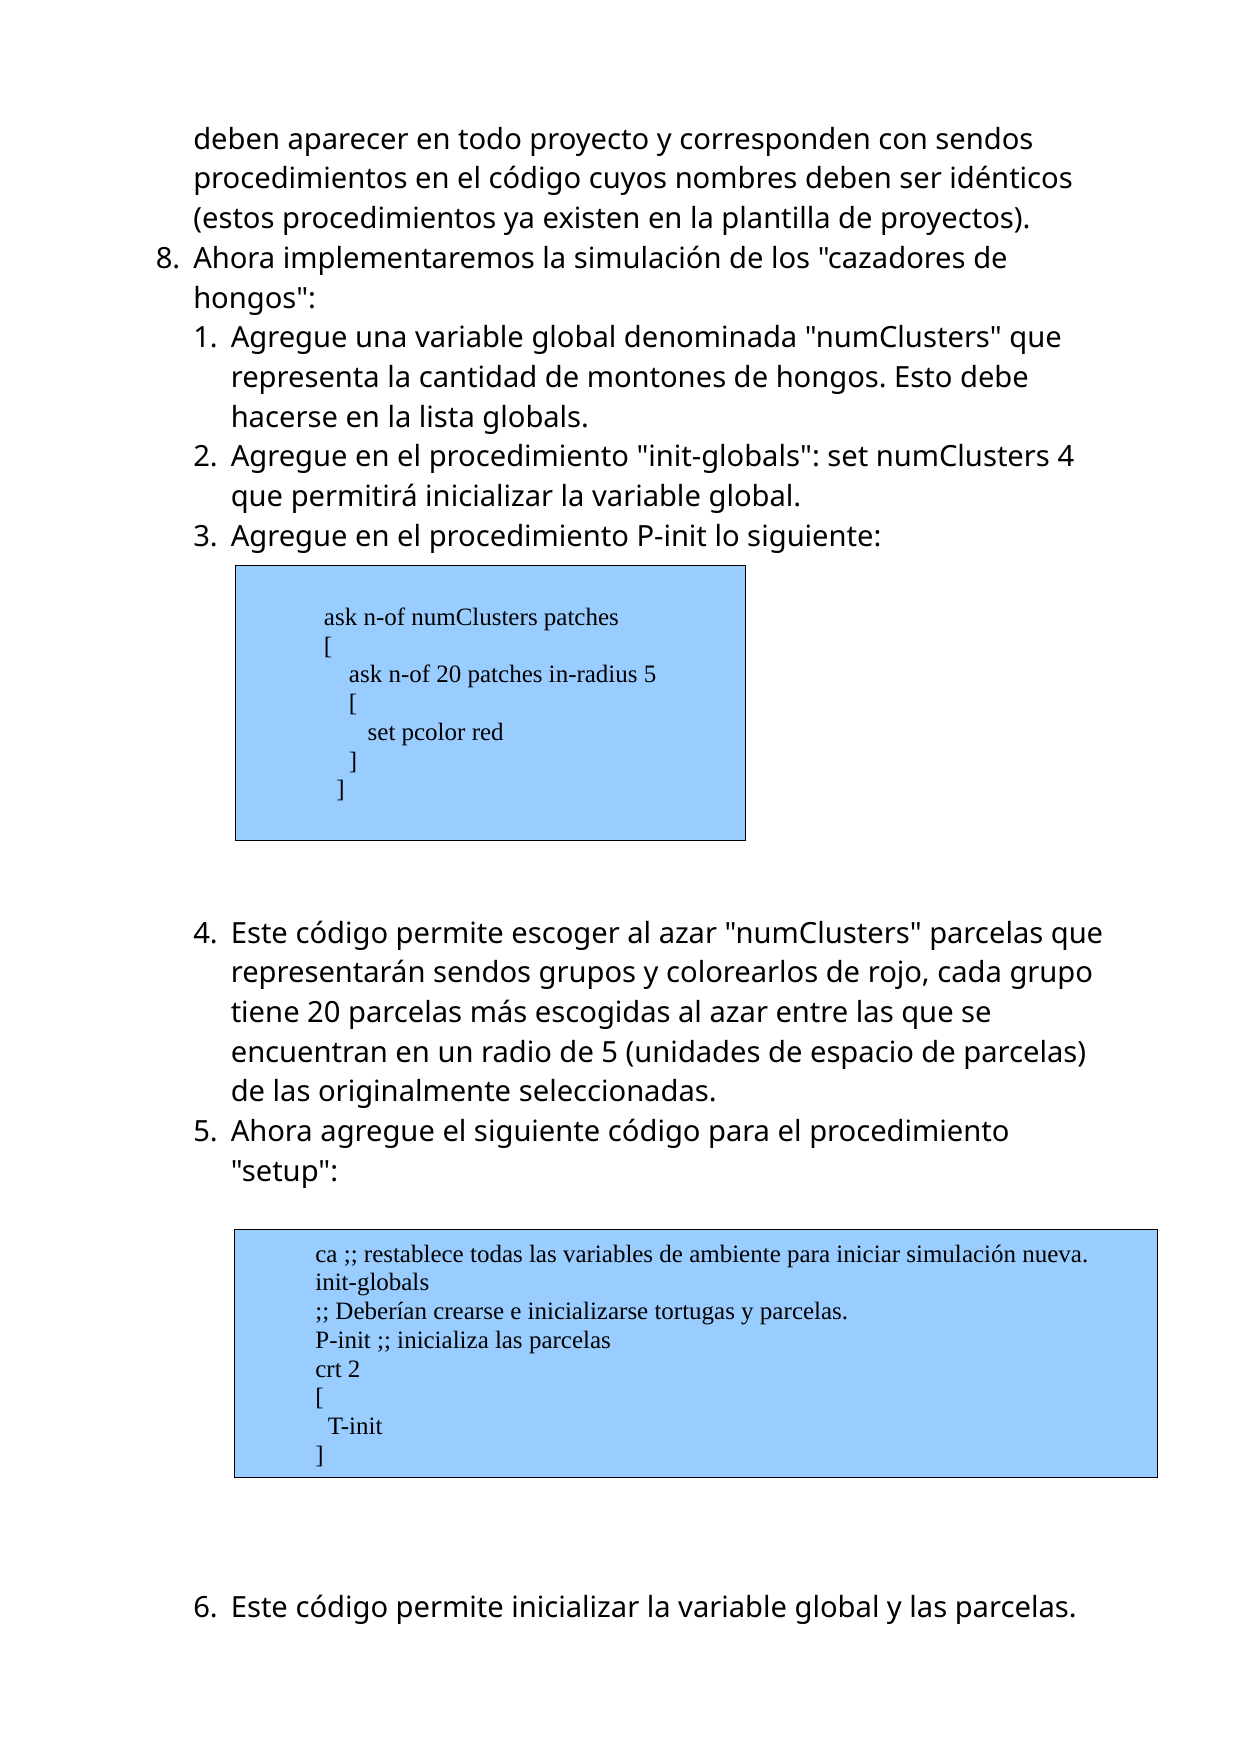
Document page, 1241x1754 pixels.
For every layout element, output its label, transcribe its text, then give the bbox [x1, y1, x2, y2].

list Este código permite escoger al azar "numClusters" parcelas que representarán sendos grupos y colorearlos de rojo, cada grupo tiene 20 parcelas más escogidas al azar entre las que se encuentran en un radio de 5 (unidades de espacio de parcelas) de las originalmente seleccionadas. [193, 912, 1122, 1110]
list Agregue en el procedimiento P-init lo siguiente: [193, 515, 1122, 555]
list Ahora implementaremos la simulación de los "cazadores de hongos": [156, 237, 1122, 317]
list Agregue en el procedimiento "init-globals": set numClusters 4 que permitirá inicializar la variable global. [193, 436, 1122, 515]
list Ahora agregue el siguiente código para el procedimiento "setup": [193, 1110, 1122, 1190]
list Agregue una variable global denominada "numClusters" que representa la cantidad de montones de hongos. Esto debe hacerse en la lista globals. [193, 317, 1122, 436]
list deben aparecer en todo proyecto y corresponden con sendos procedimientos en el código cuyos nombres deben ser idénticos (estos procedimientos ya existen en la plantilla de proyectos). [156, 118, 1122, 237]
list Este código permite inicializar la variable global y las parcelas. [193, 1587, 1122, 1626]
